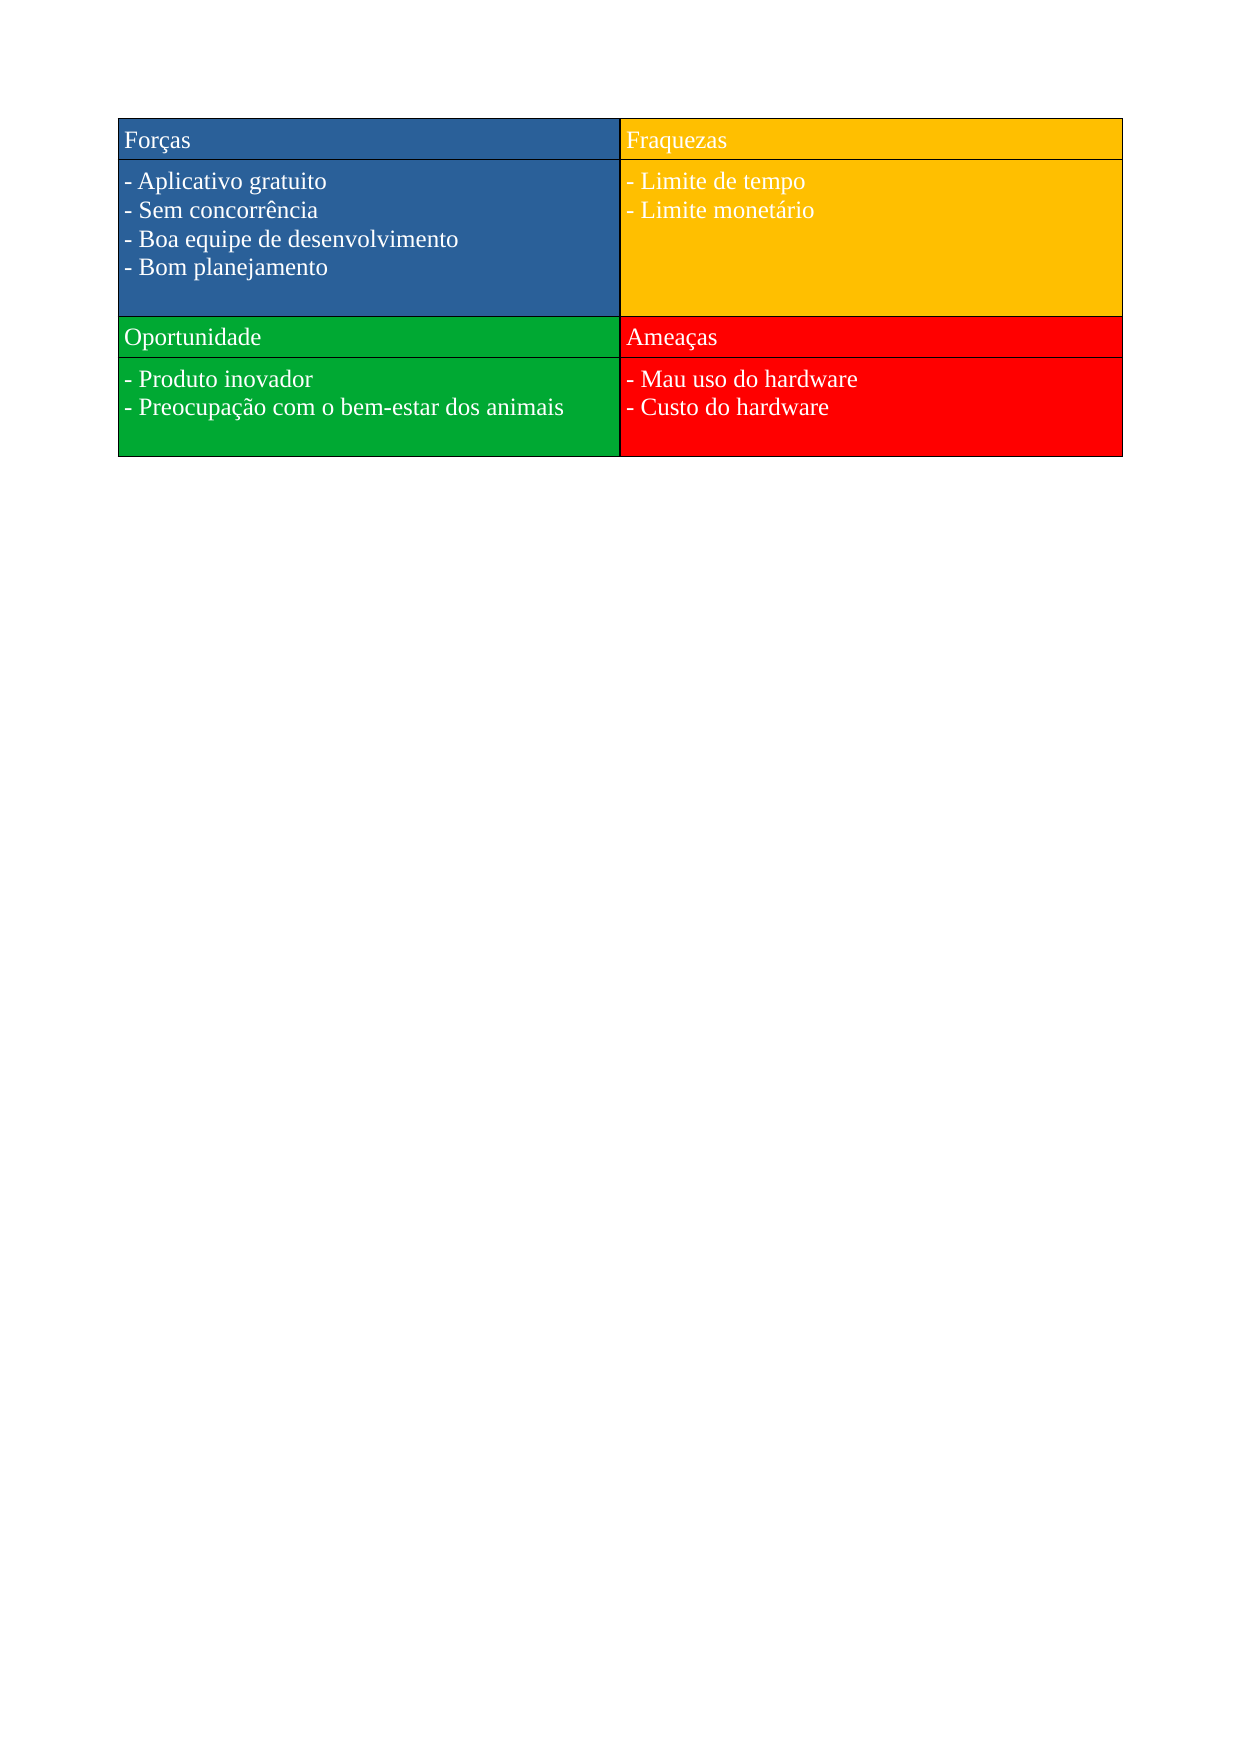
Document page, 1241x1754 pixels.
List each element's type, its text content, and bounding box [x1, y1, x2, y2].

table_cell Ameaças [621, 317, 1122, 357]
table_cell - Mau uso do hardware - Custo do hardware [621, 358, 1122, 456]
table_cell Oportunidade [119, 317, 619, 357]
table_cell - Limite de tempo - Limite monetário [621, 160, 1122, 316]
table_header Fraquezas [621, 119, 1122, 159]
table_cell - Produto inovador - Preocupação com o bem-estar dos animais [119, 358, 619, 456]
table_cell - Aplicativo gratuito - Sem concorrência - Boa equipe de desenvolvimento - Bom planejamento [119, 160, 619, 316]
table_header Forças [119, 119, 619, 159]
